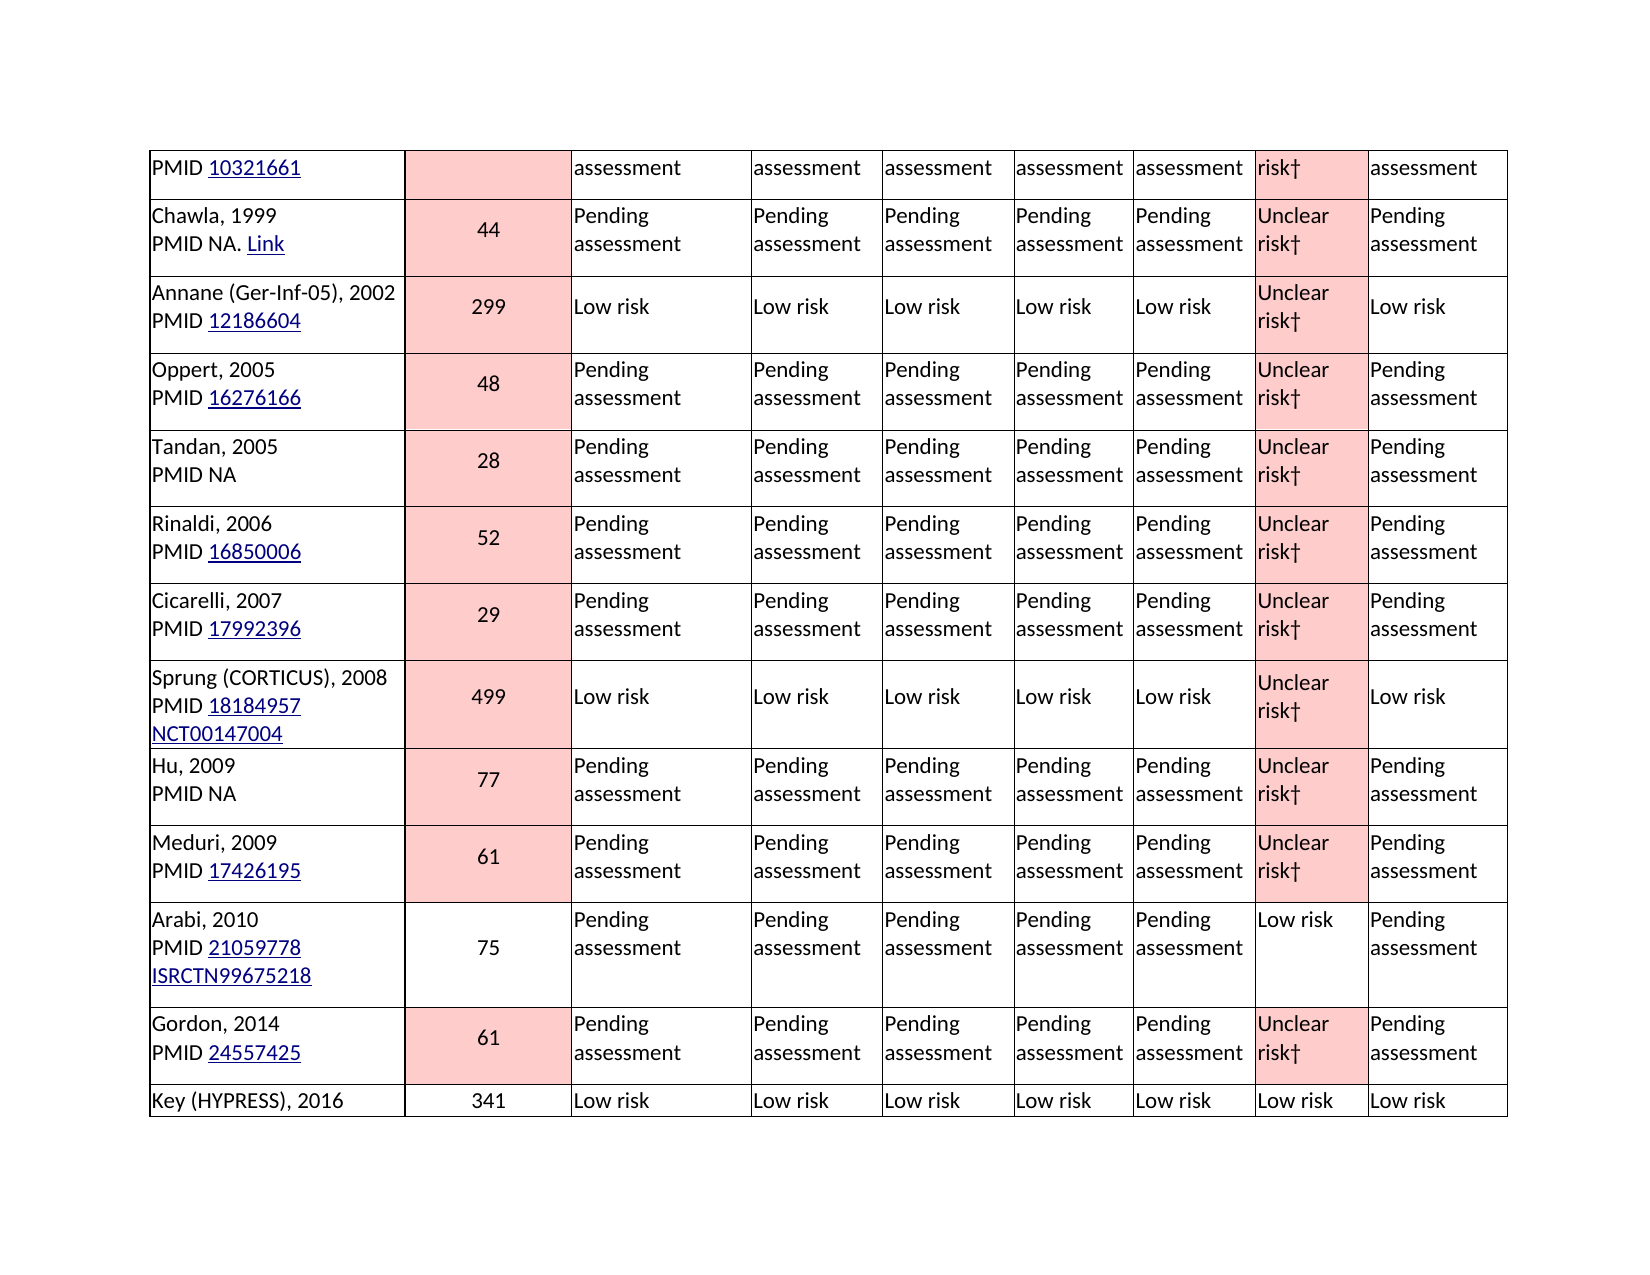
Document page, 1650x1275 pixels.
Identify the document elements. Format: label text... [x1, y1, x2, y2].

table_cell PMID 10321661 [151, 151, 404, 199]
table_cell Pending assessment [1134, 903, 1255, 1007]
table_cell Pending assessment [883, 431, 1014, 506]
table_cell assessment [1015, 151, 1133, 199]
table_cell Pending assessment [1134, 431, 1255, 506]
table_cell Unclear risk† [1256, 277, 1368, 353]
table_cell assessment [883, 151, 1014, 199]
table_cell [406, 151, 571, 199]
table_cell 77 [406, 749, 571, 825]
table_cell Pending assessment [1015, 903, 1133, 1007]
table_cell Low risk [1369, 661, 1507, 748]
table_cell 341 [406, 1085, 571, 1116]
table_cell Pending assessment [883, 507, 1014, 583]
table_cell Gordon, 2014 PMID 24557425 [151, 1008, 404, 1084]
table_cell Pending assessment [1015, 1008, 1133, 1084]
table_cell Unclear risk† [1256, 661, 1368, 748]
table_cell assessment [1369, 151, 1507, 199]
table_cell Unclear risk† [1256, 354, 1368, 429]
table_cell Pending assessment [1369, 584, 1507, 660]
table_cell Low risk [752, 277, 882, 353]
table_cell Pending assessment [572, 354, 751, 429]
table_cell Pending assessment [572, 431, 751, 506]
table_cell Pending assessment [1134, 507, 1255, 583]
table_cell Low risk [572, 661, 751, 748]
table_cell Pending assessment [752, 826, 882, 902]
table_cell Pending assessment [1369, 826, 1507, 902]
table_cell Pending assessment [1369, 354, 1507, 429]
table_cell Pending assessment [752, 1008, 882, 1084]
table_cell Unclear risk† [1256, 1008, 1368, 1084]
table_cell Low risk [1256, 1085, 1368, 1116]
table_cell Pending assessment [1015, 354, 1133, 429]
table_cell Low risk [883, 1085, 1014, 1116]
table_cell Oppert, 2005 PMID 16276166 [151, 354, 404, 429]
table_cell Pending assessment [1134, 826, 1255, 902]
table_cell Pending assessment [752, 200, 882, 276]
table_cell 61 [406, 1008, 571, 1084]
table_cell Pending assessment [1369, 431, 1507, 506]
table_cell assessment [572, 151, 751, 199]
table_cell Pending assessment [883, 826, 1014, 902]
table_cell Pending assessment [1134, 749, 1255, 825]
table_cell 75 [406, 903, 571, 1007]
table_cell Pending assessment [752, 584, 882, 660]
table_cell Low risk [752, 1085, 882, 1116]
table_cell Pending assessment [572, 903, 751, 1007]
table_cell Pending assessment [1369, 200, 1507, 276]
table_cell Low risk [1369, 277, 1507, 353]
table_cell Unclear risk† [1256, 200, 1368, 276]
table_cell Pending assessment [572, 507, 751, 583]
table_cell Pending assessment [1015, 826, 1133, 902]
table_cell Low risk [1134, 661, 1255, 748]
table_cell Unclear risk† [1256, 431, 1368, 506]
table_cell 44 [406, 200, 571, 276]
table_cell Pending assessment [752, 431, 882, 506]
table_cell risk† [1256, 151, 1368, 199]
table_cell Pending assessment [1134, 354, 1255, 429]
table_cell Rinaldi, 2006 PMID 16850006 [151, 507, 404, 583]
table_cell 61 [406, 826, 571, 902]
table_cell Unclear risk† [1256, 826, 1368, 902]
table_cell Pending assessment [572, 826, 751, 902]
table_cell Unclear risk† [1256, 584, 1368, 660]
table_cell Sprung (CORTICUS), 2008 PMID 18184957 NCT00147004 [151, 661, 404, 748]
table_cell Pending assessment [1369, 507, 1507, 583]
table_cell Pending assessment [1015, 507, 1133, 583]
table_cell 299 [406, 277, 571, 353]
table_cell Hu, 2009 PMID NA [151, 749, 404, 825]
table_cell assessment [1134, 151, 1255, 199]
table_cell Chawla, 1999 PMID NA. Link [151, 200, 404, 276]
table_cell Pending assessment [1369, 749, 1507, 825]
table_cell Pending assessment [883, 354, 1014, 429]
table_cell Annane (Ger-Inf-05), 2002 PMID 12186604 [151, 277, 404, 353]
table_cell Low risk [1134, 277, 1255, 353]
table_cell Pending assessment [1015, 431, 1133, 506]
table_cell 29 [406, 584, 571, 660]
table_cell Tandan, 2005 PMID NA [151, 431, 404, 506]
table_cell Pending assessment [752, 749, 882, 825]
table_cell Pending assessment [752, 354, 882, 429]
table_cell Low risk [1015, 661, 1133, 748]
table_cell assessment [752, 151, 882, 199]
table_cell 28 [406, 431, 571, 506]
table_cell Low risk [572, 1085, 751, 1116]
table_cell Pending assessment [1134, 584, 1255, 660]
table_cell Pending assessment [1015, 749, 1133, 825]
table_cell Pending assessment [1015, 200, 1133, 276]
table_cell Pending assessment [1134, 200, 1255, 276]
table_cell Pending assessment [572, 1008, 751, 1084]
table_cell Pending assessment [572, 749, 751, 825]
table_cell Cicarelli, 2007 PMID 17992396 [151, 584, 404, 660]
table_cell 499 [406, 661, 571, 748]
table_cell Pending assessment [752, 507, 882, 583]
table_cell Pending assessment [1134, 1008, 1255, 1084]
table_cell Low risk [1134, 1085, 1255, 1116]
table_cell Unclear risk† [1256, 507, 1368, 583]
table_cell Low risk [883, 661, 1014, 748]
table_cell Pending assessment [883, 903, 1014, 1007]
table_cell Pending assessment [1015, 584, 1133, 660]
table_cell Pending assessment [883, 1008, 1014, 1084]
table_cell Key (HYPRESS), 2016 [151, 1085, 404, 1116]
table_cell Pending assessment [1369, 903, 1507, 1007]
table_cell 52 [406, 507, 571, 583]
table_cell Pending assessment [752, 903, 882, 1007]
table_cell 48 [406, 354, 571, 429]
table_cell Meduri, 2009 PMID 17426195 [151, 826, 404, 902]
table_cell Low risk [1369, 1085, 1507, 1116]
table_cell Low risk [1015, 1085, 1133, 1116]
table_cell Low risk [752, 661, 882, 748]
table_cell Pending assessment [883, 200, 1014, 276]
table_cell Pending assessment [572, 584, 751, 660]
table_cell Pending assessment [883, 584, 1014, 660]
table_cell Pending assessment [883, 749, 1014, 825]
table_cell Low risk [883, 277, 1014, 353]
table_cell Pending assessment [1369, 1008, 1507, 1084]
table_cell Low risk [1015, 277, 1133, 353]
table_cell Low risk [1256, 903, 1368, 1007]
table_cell Low risk [572, 277, 751, 353]
table_cell Unclear risk† [1256, 749, 1368, 825]
table_cell Arabi, 2010 PMID 21059778 ISRCTN99675218 [151, 903, 404, 1007]
table_cell Pending assessment [572, 200, 751, 276]
